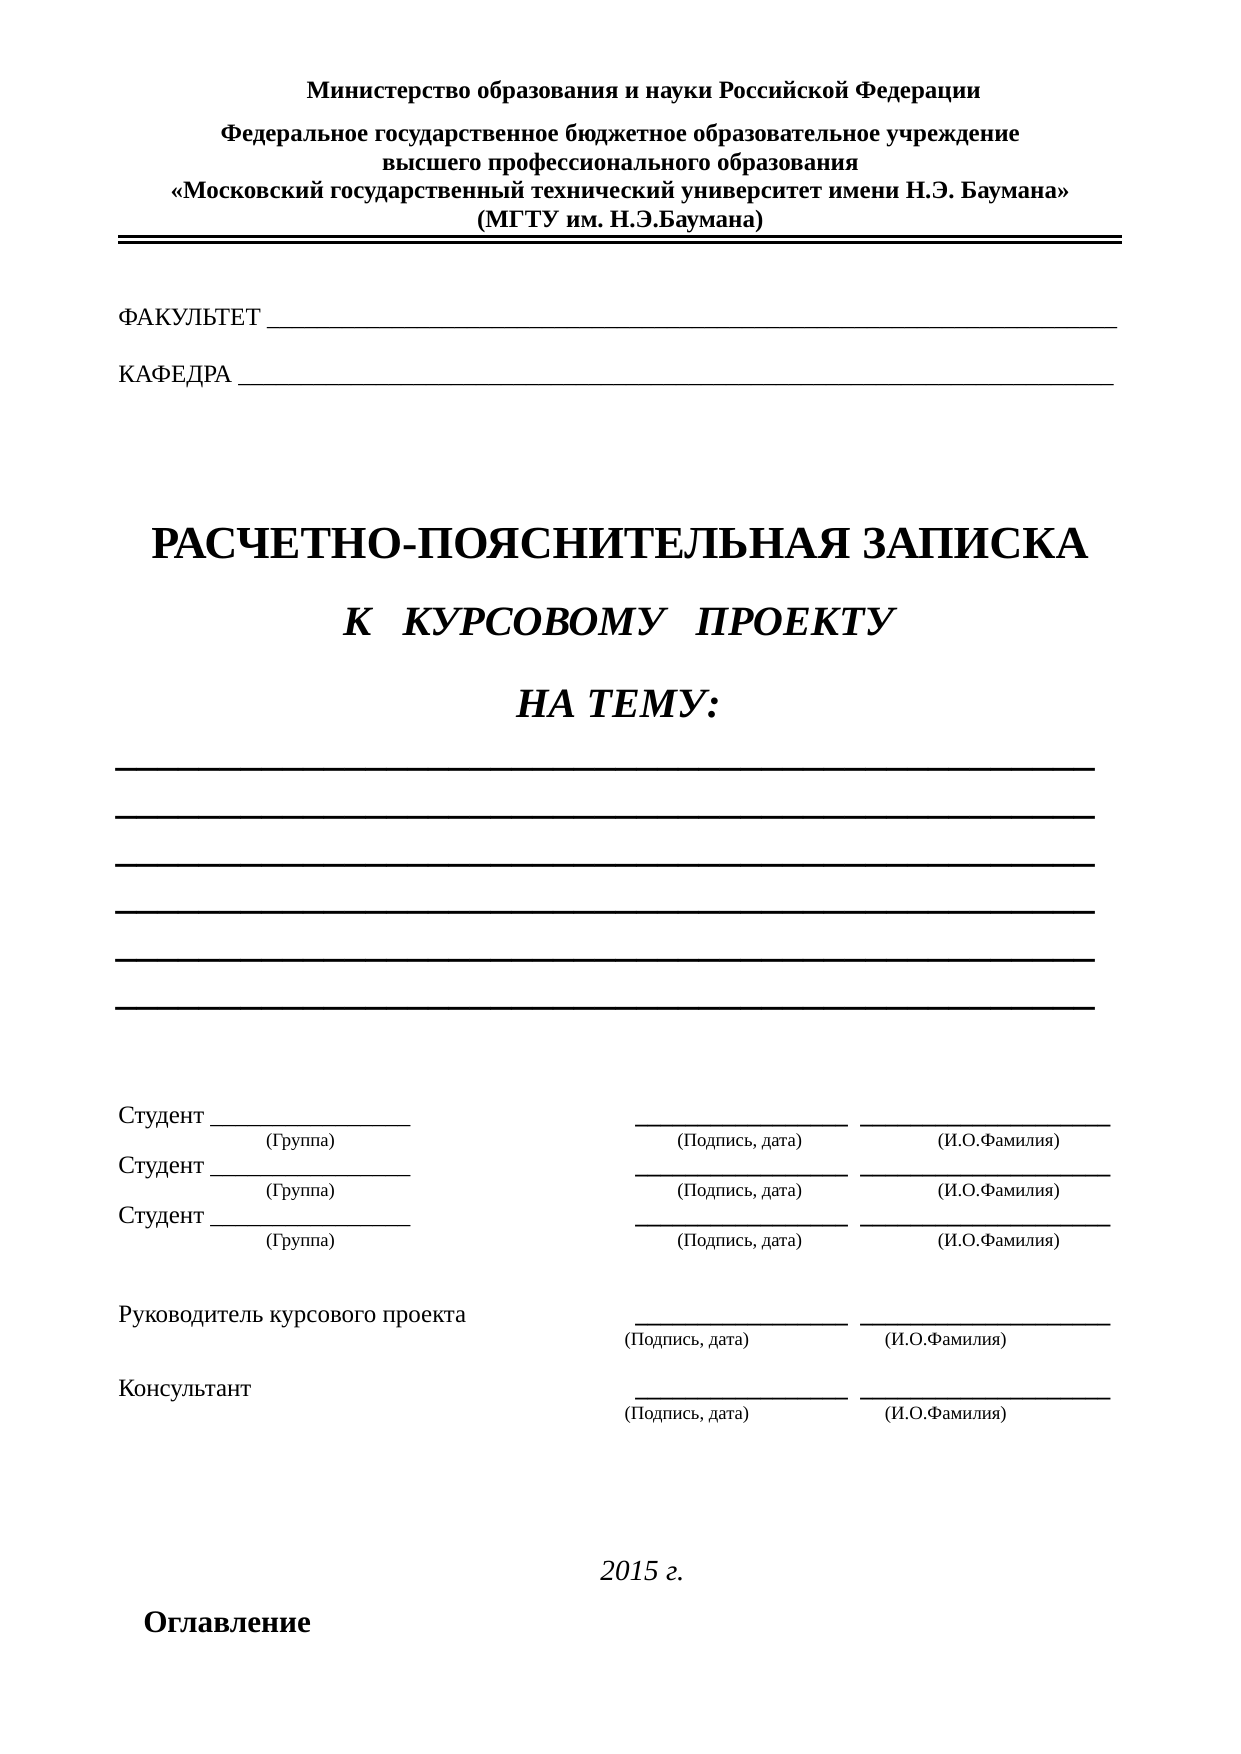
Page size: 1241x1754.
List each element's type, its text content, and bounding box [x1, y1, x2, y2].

text Федеральное государственное бюджетное образовательное учреждение [118, 118, 1122, 147]
text НА ТЕМУ: [118, 678, 1122, 726]
text Министерство образования и науки Российской Федерации [118, 75, 1169, 104]
text (Группа) (Подпись, дата) (И.О.Фамилия) [192, 1179, 1063, 1201]
text (МГТУ им. Н.Э.Баумана) [118, 204, 1122, 235]
text Студент ________________ _________________ ____________________ [118, 1100, 1122, 1129]
text _______________________________________________ [118, 870, 1122, 918]
text высшего профессионального образования [118, 147, 1122, 176]
text (Подпись, дата) (И.О.Фамилия) [118, 1328, 1063, 1349]
text (Подпись, дата) (И.О.Фамилия) [118, 1402, 1063, 1424]
text (Группа) (Подпись, дата) (И.О.Фамилия) [192, 1229, 1063, 1251]
text ФАКУЛЬТЕТ ____________________________________________________________________ [118, 302, 1122, 331]
text (Группа) (Подпись, дата) (И.О.Фамилия) [192, 1129, 1063, 1150]
text Оглавление [143, 1603, 1122, 1639]
text Студент ________________ _________________ ____________________ [118, 1201, 1122, 1229]
text «Московский государственный технический университет имени Н.Э. Баумана» [118, 176, 1122, 204]
text КАФЕДРА ______________________________________________________________________ [118, 359, 1122, 388]
text 2015 г. [118, 1553, 1169, 1587]
text К КУРСОВОМУ ПРОЕКТУ [118, 597, 1122, 645]
text Консультант _________________ ____________________ [118, 1373, 1122, 1402]
text _______________________________________________ [118, 822, 1122, 870]
text _______________________________________________ [118, 726, 1122, 774]
text _______________________________________________ [118, 966, 1122, 1014]
text _______________________________________________ [118, 774, 1122, 822]
text _______________________________________________ [118, 918, 1122, 966]
text Руководитель курсового проекта _________________ ____________________ [118, 1299, 1122, 1328]
text РАСЧЕТНО-ПОЯСНИТЕЛЬНАЯ ЗАПИСКА [118, 515, 1122, 568]
text Студент ________________ _________________ ____________________ [118, 1150, 1122, 1179]
